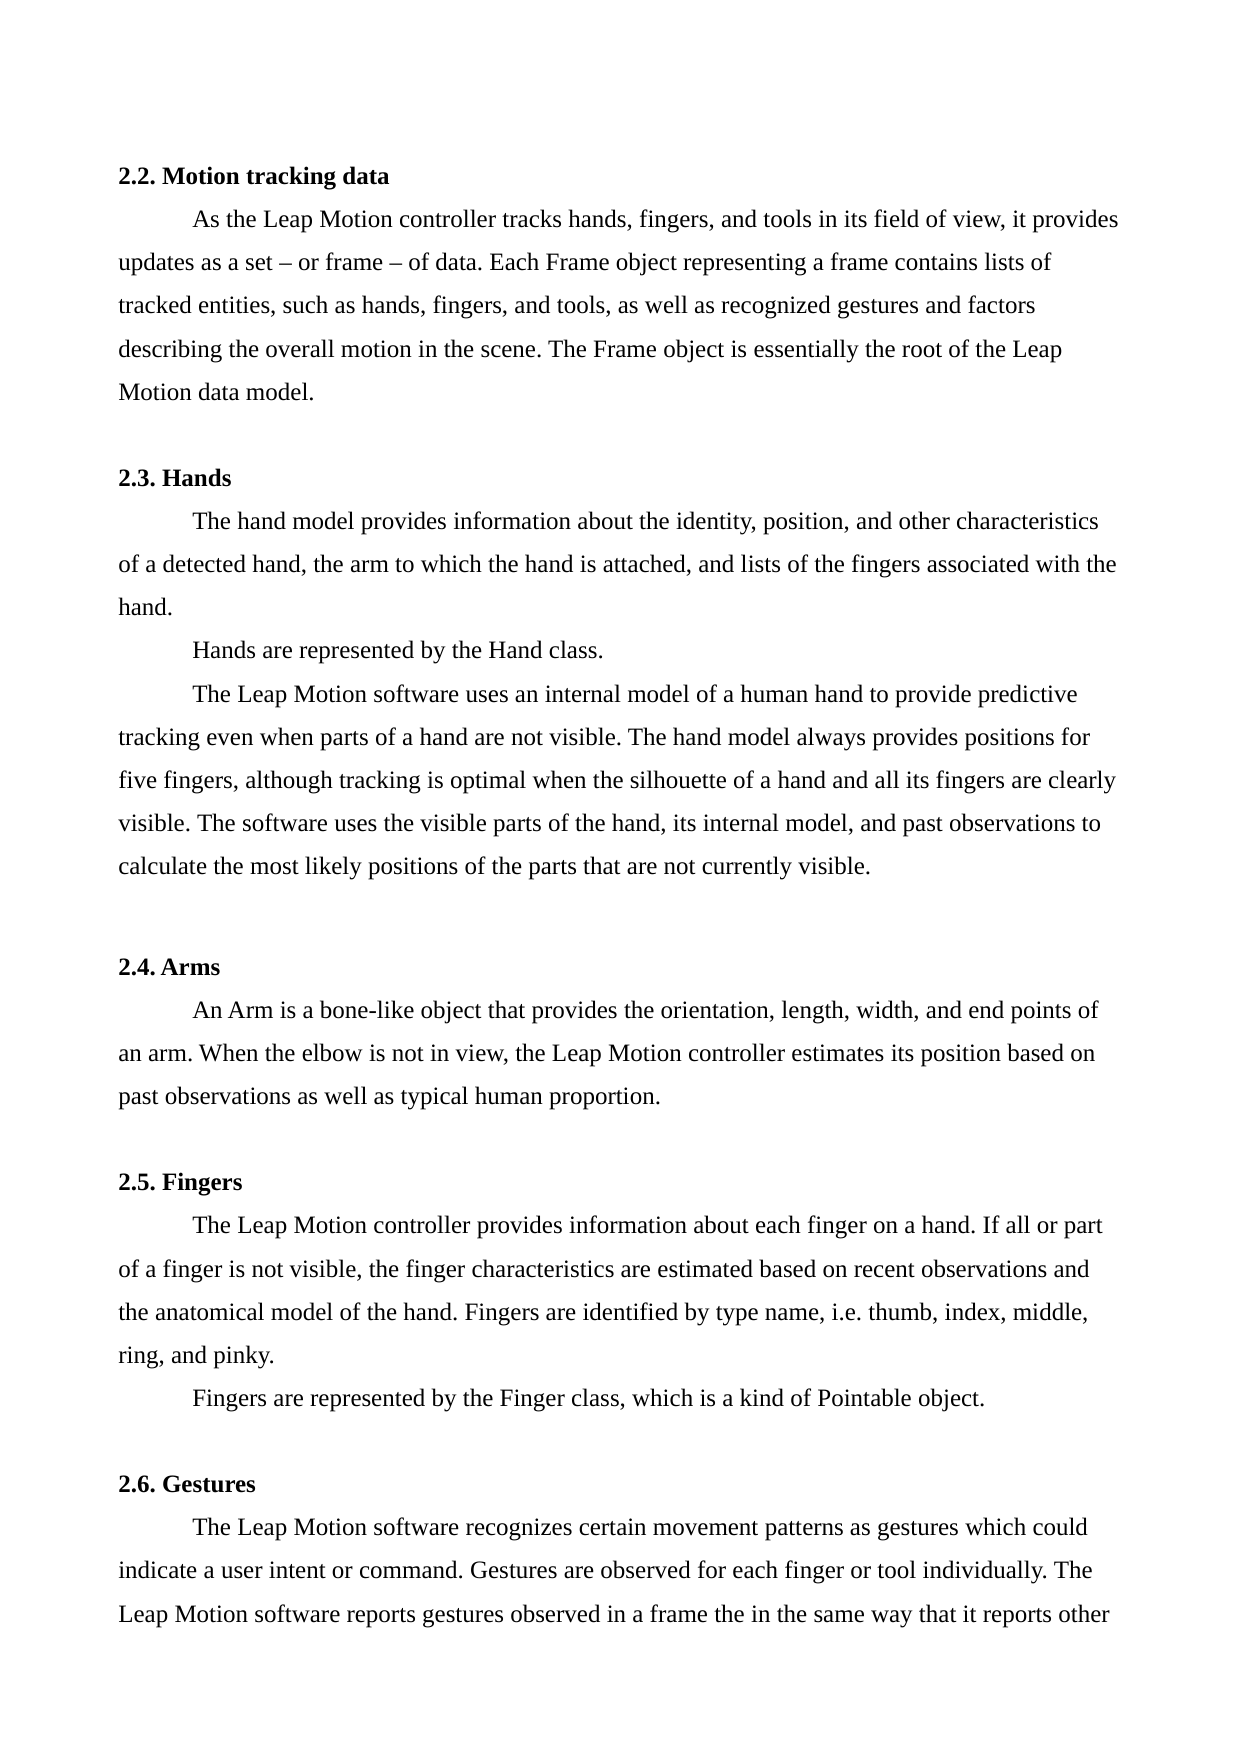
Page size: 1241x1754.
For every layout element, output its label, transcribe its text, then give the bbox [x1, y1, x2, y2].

text The hand model provides information about the identity, position, and other characteristics of a detected hand, the arm to which the hand is attached, and lists of the fingers associated with the hand. [118, 506, 1122, 621]
text An Arm is a bone-like object that provides the orientation, length, width, and end points of an arm. When the elbow is not in view, the Leap Motion controller estimates its position based on past observations as well as typical human proportion. [118, 995, 1122, 1110]
text As the Leap Motion controller tracks hands, fingers, and tools in its field of view, it provides updates as a set – or frame – of data. Each Frame object representing a frame contains lists of tracked entities, such as hands, fingers, and tools, as well as recognized gestures and factors describing the overall motion in the scene. The Frame object is essentially the root of the Leap Motion data model. [118, 204, 1122, 406]
text 2.3. Hands [118, 463, 1122, 492]
text Hands are represented by the Hand class. [118, 636, 1122, 664]
text The Leap Motion software recognizes certain movement patterns as gestures which could indicate a user intent or command. Gestures are observed for each finger or tool individually. The Leap Motion software reports gestures observed in a frame the in the same way that it reports other [118, 1512, 1122, 1627]
text 2.2. Motion tracking data [118, 161, 1122, 190]
text Fingers are represented by the Finger class, which is a kind of Pointable object. [118, 1383, 1122, 1412]
text The Leap Motion software uses an internal model of a human hand to provide predictive tracking even when parts of a hand are not visible. The hand model always provides positions for five fingers, although tracking is optimal when the silhouette of a hand and all its fingers are clearly visible. The software uses the visible parts of the hand, its internal model, and past observations to calculate the most likely positions of the parts that are not currently visible. [118, 679, 1122, 880]
text 2.6. Gestures [118, 1469, 1122, 1498]
text 2.5. Fingers [118, 1167, 1122, 1196]
text The Leap Motion controller provides information about each finger on a hand. If all or part of a finger is not visible, the finger characteristics are estimated based on recent observations and the anatomical model of the hand. Fingers are identified by type name, i.e. thumb, index, middle, ring, and pinky. [118, 1211, 1122, 1369]
text 2.4. Arms [118, 952, 1122, 981]
